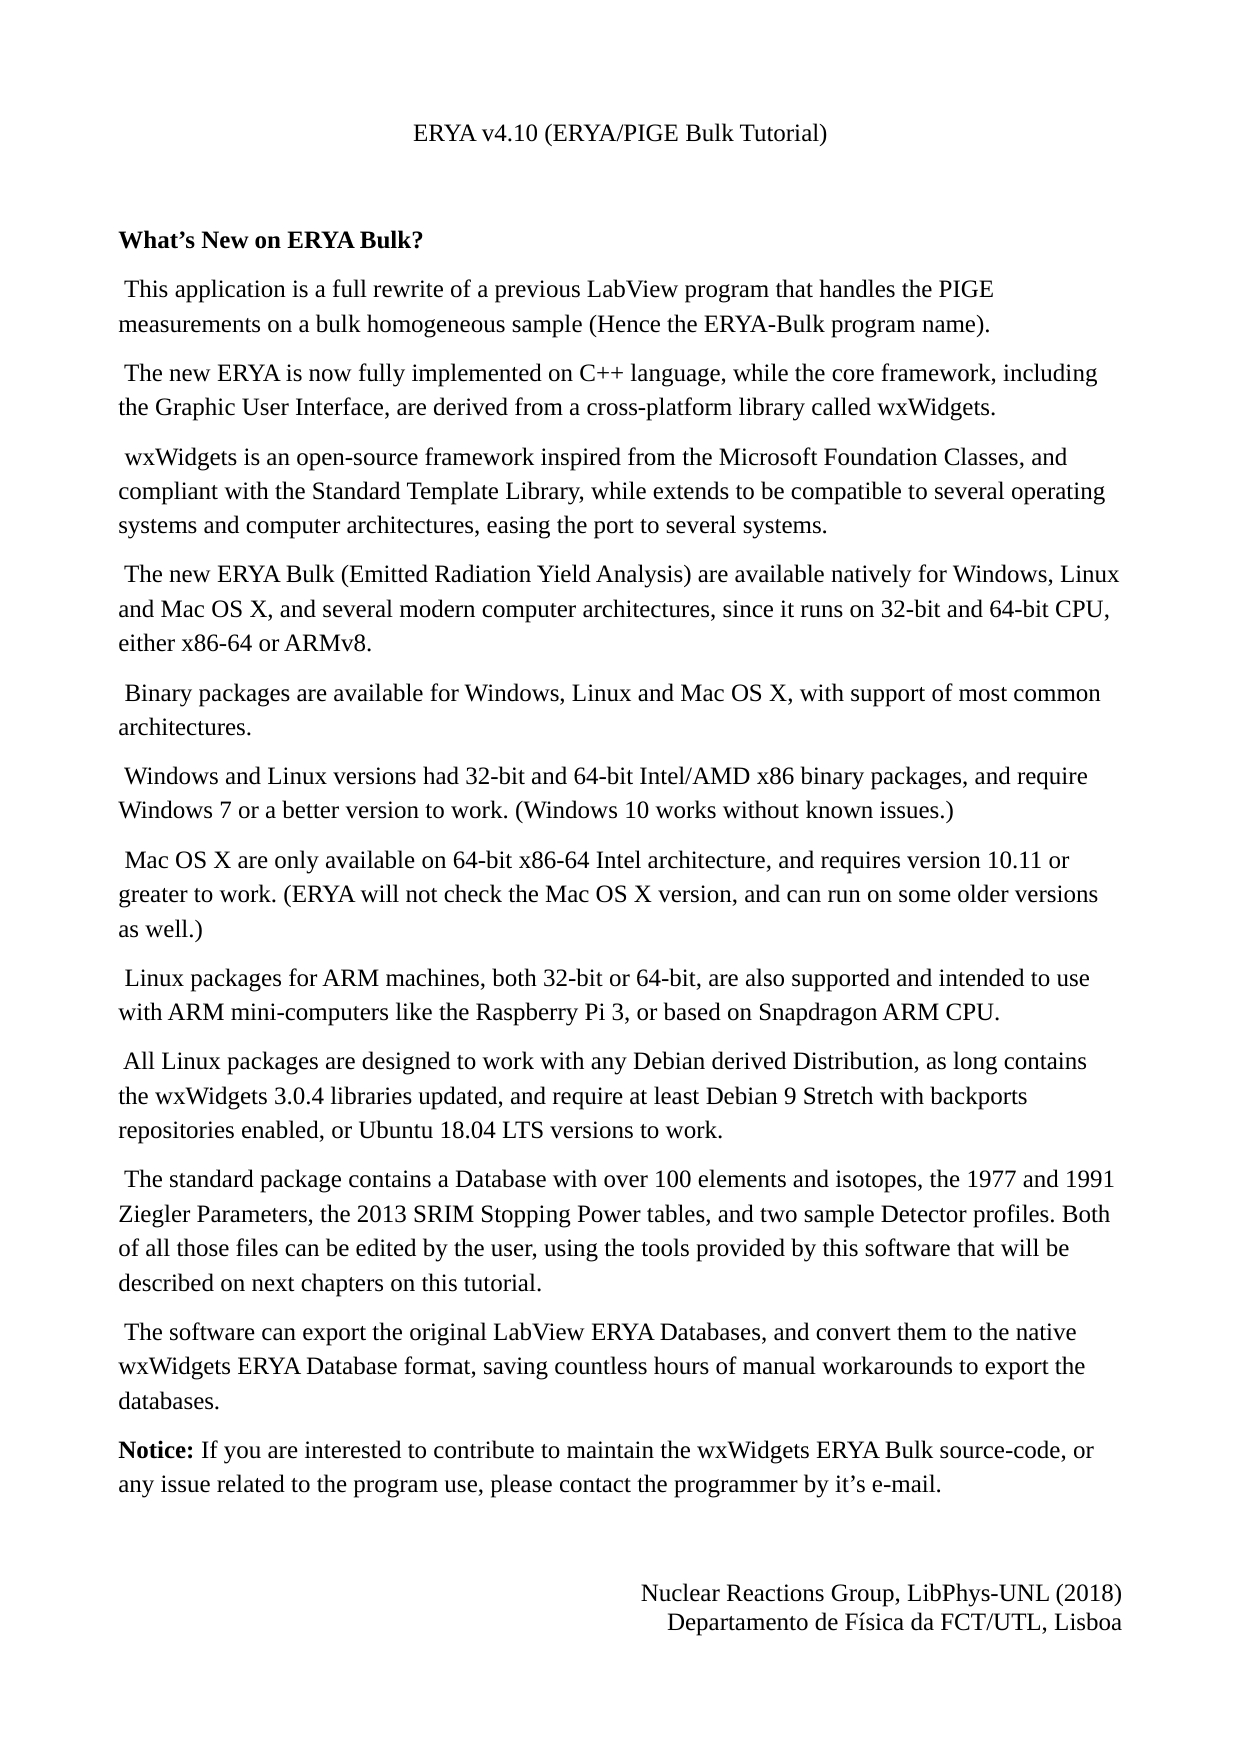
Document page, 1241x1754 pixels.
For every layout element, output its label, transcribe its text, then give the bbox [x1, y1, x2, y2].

text The new ERYA Bulk (Emitted Radiation Yield Analysis) are available natively for Windows, Linux and Mac OS X, and several modern computer architectures, since it runs on 32-bit and 64-bit CPU, either x86-64 or ARMv8. [118, 559, 1122, 657]
text The new ERYA is now fully implemented on C++ language, while the core framework, including the Graphic User Interface, are derived from a cross-platform library called wxWidgets. [118, 358, 1122, 421]
text This application is a full rewrite of a previous LabView program that handles the PIGE measurements on a bulk homogeneous sample (Hence the ERYA-Bulk program name). [118, 274, 1122, 338]
text The software can export the original LabView ERYA Databases, and convert them to the native wxWidgets ERYA Database format, saving countless hours of manual workarounds to export the databases. [118, 1317, 1122, 1414]
text Mac OS X are only available on 64-bit x86-64 Intel architecture, and requires version 10.11 or greater to work. (ERYA will not check the Mac OS X version, and can run on some older versions as well.) [118, 845, 1122, 942]
text The standard package contains a Database with over 100 elements and isotopes, the 1977 and 1991 Ziegler Parameters, the 2013 SRIM Stopping Power tables, and two sample Detector profiles. Both of all those files can be edited by the user, using the tools provided by this software that will be described on next chapters on this tutorial. [118, 1164, 1122, 1296]
text What’s New on ERYA Bulk? [118, 225, 1122, 254]
text Linux packages for ARM machines, both 32-bit or 64-bit, are also supported and intended to use with ARM mini-computers like the Raspberry Pi 3, or based on Snapdragon ARM CPU. [118, 963, 1122, 1026]
text Notice: If you are interested to contribute to maintain the wxWidgets ERYA Bulk source-code, or any issue related to the program use, please contact the programmer by it’s e-mail. [118, 1435, 1122, 1498]
text All Linux packages are designed to work with any Debian derived Distribution, as long contains the wxWidgets 3.0.4 libraries updated, and require at least Debian 9 Stretch with backports repositories enabled, or Ubuntu 18.04 LTS versions to work. [118, 1046, 1122, 1144]
text Binary packages are available for Windows, Linux and Mac OS X, with support of most common architectures. [118, 678, 1122, 741]
text Windows and Linux versions had 32-bit and 64-bit Intel/AMD x86 binary packages, and require Windows 7 or a better version to work. (Windows 10 works without known issues.) [118, 761, 1122, 824]
text wxWidgets is an open-source framework inspired from the Microsoft Foundation Classes, and compliant with the Standard Template Library, while extends to be compatible to several operating systems and computer architectures, easing the port to several systems. [118, 442, 1122, 539]
